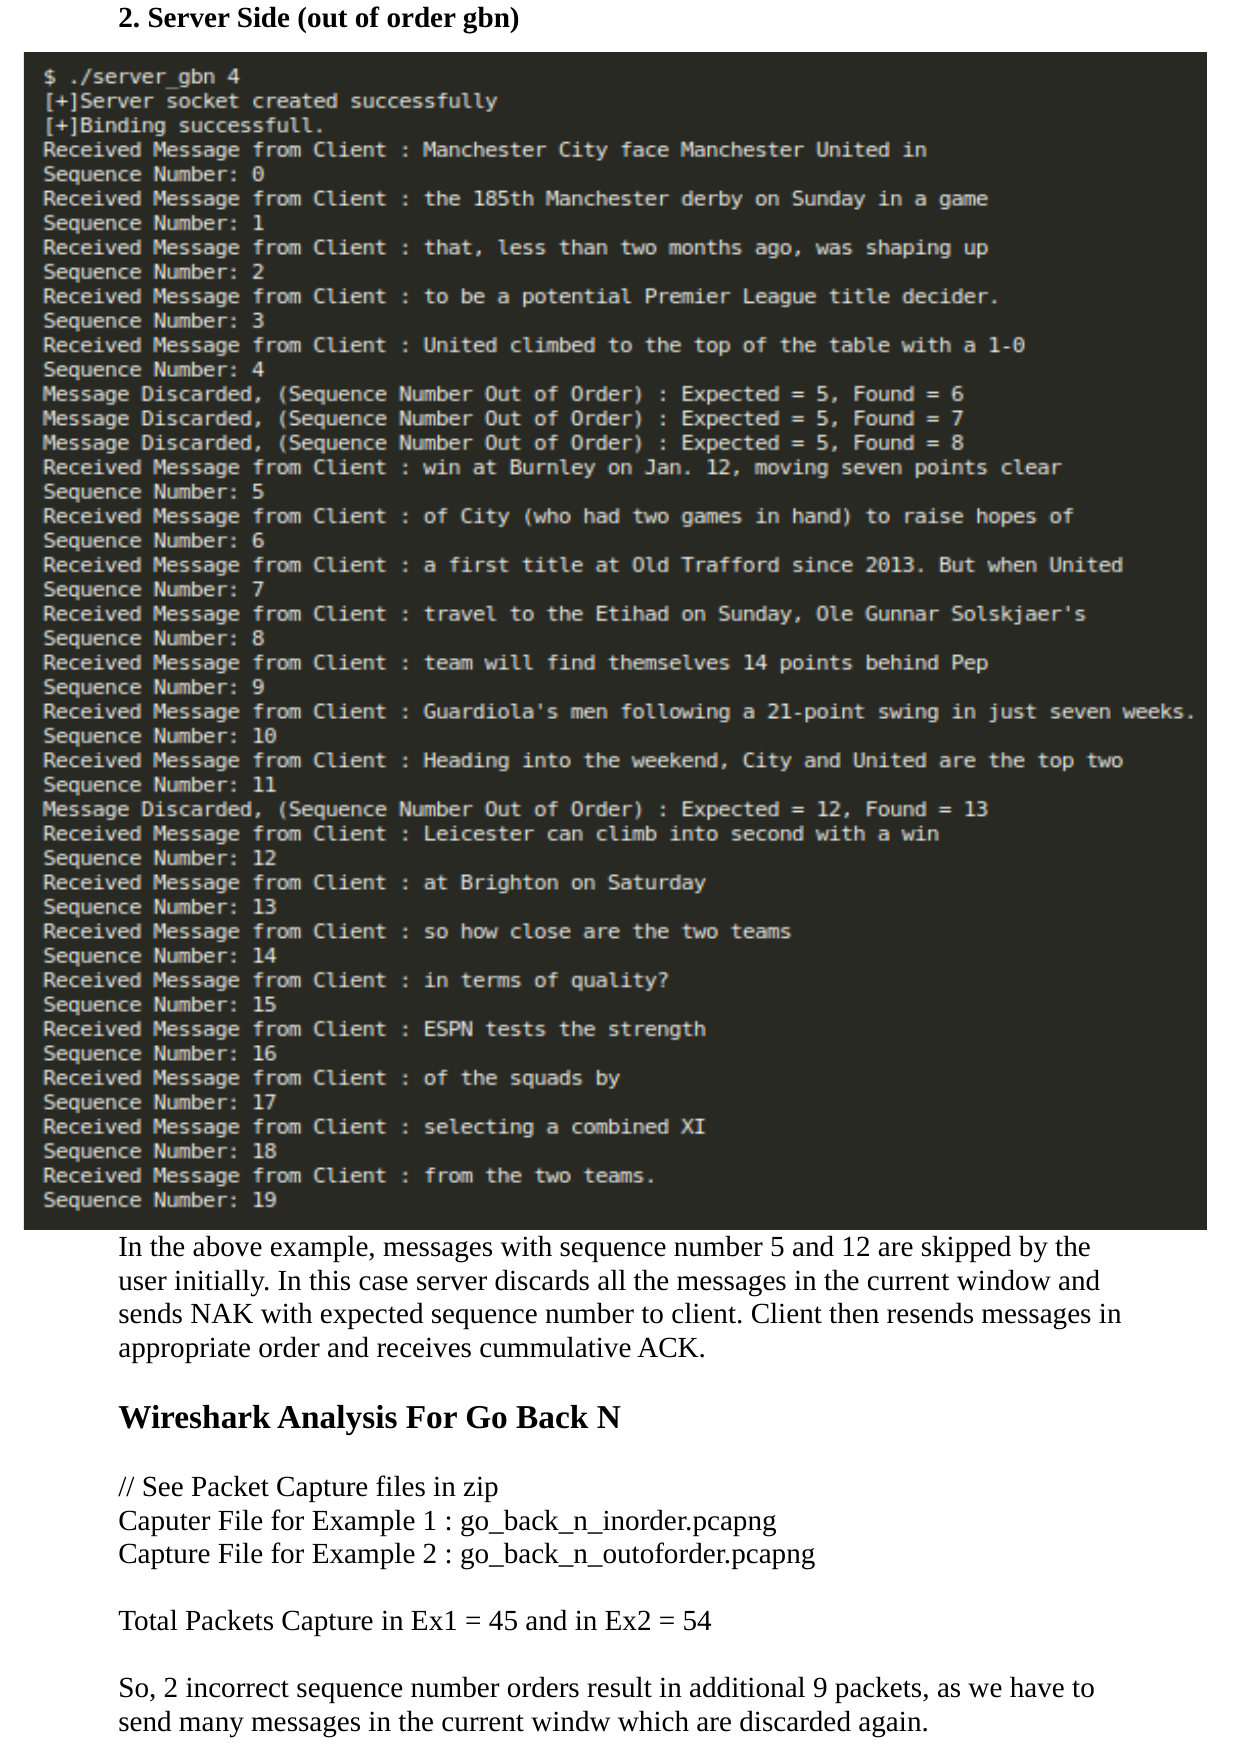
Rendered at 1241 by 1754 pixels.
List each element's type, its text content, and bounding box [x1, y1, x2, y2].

text Total Packets Capture in Ex1 = 45 and in Ex2 = 54 [118, 1603, 1122, 1637]
text So, 2 incorrect sequence number orders result in additional 9 packets, as we have to send many messages in the current windw which are discarded again. [118, 1670, 1122, 1737]
text // See Packet Capture files in zip [118, 1469, 1122, 1503]
text Wireshark Analysis For Go Back N [118, 1397, 1122, 1436]
text [118, 34, 1122, 52]
picture [23, 52, 1207, 1230]
text 2. Server Side (out of order gbn) [118, 1, 1122, 34]
text Caputer File for Example 1 : go_back_n_inorder.pcapng [118, 1503, 1122, 1536]
text Capture File for Example 2 : go_back_n_outoforder.pcapng [118, 1536, 1122, 1570]
text In the above example, messages with sequence number 5 and 12 are skipped by the user initially. In this case server discards all the messages in the current window and sends NAK with expected sequence number to client. Client then resends messages in appropriate order and receives cummulative ACK. [118, 1230, 1122, 1364]
